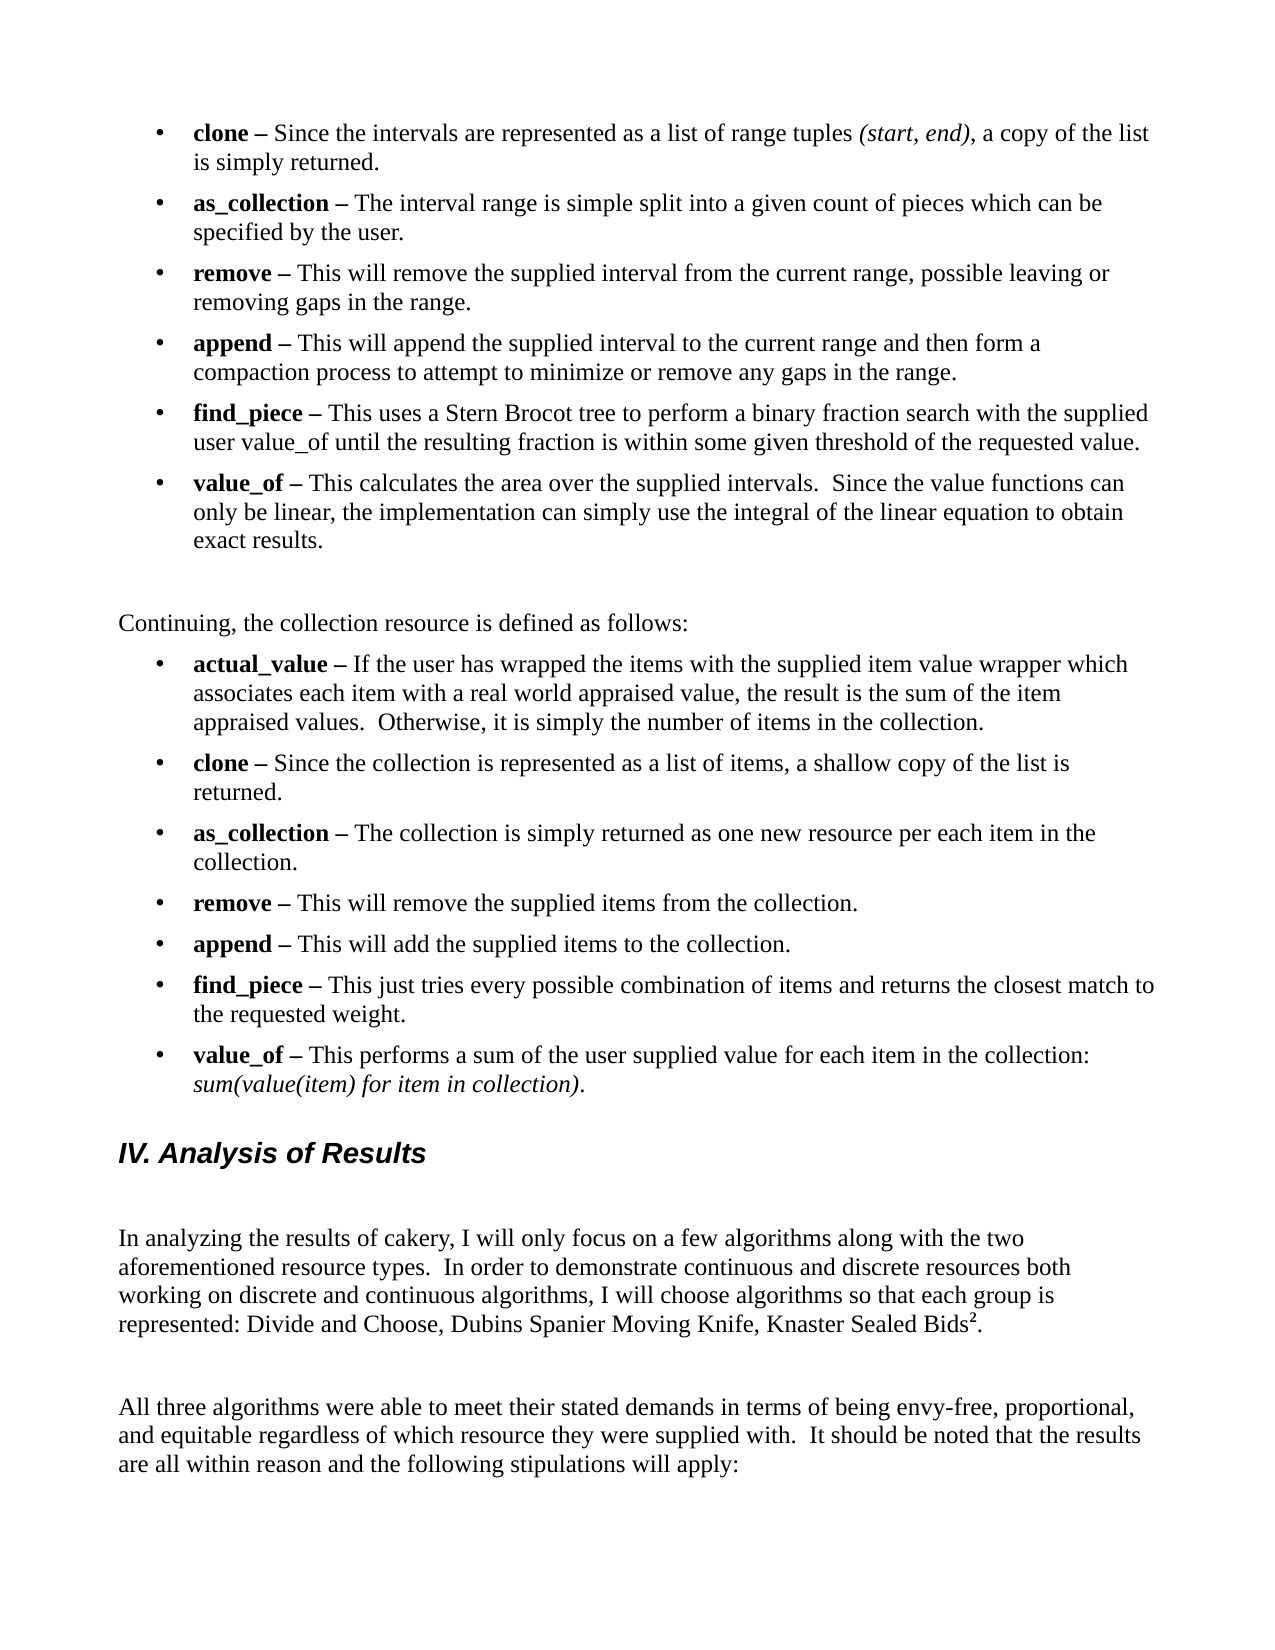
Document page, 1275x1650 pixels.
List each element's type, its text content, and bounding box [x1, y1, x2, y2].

list remove – This will remove the supplied items from the collection. [156, 888, 1157, 917]
list clone – Since the intervals are represented as a list of range tuples (start, end), a copy of the list is simply returned. [156, 118, 1157, 176]
list find_piece – This uses a Stern Brocot tree to perform a binary fraction search with the supplied user value_of until the resulting fraction is within some given threshold of the requested value. [156, 398, 1157, 456]
list value_of – This calculates the area over the supplied intervals. Since the value functions can only be linear, the implementation can simply use the integral of the linear equation to obtain exact results. [156, 468, 1157, 554]
text Continuing, the collection resource is defined as follows: [118, 608, 1157, 637]
list remove – This will remove the supplied interval from the current range, possible leaving or removing gaps in the range. [156, 258, 1157, 316]
list as_collection – The interval range is simple split into a given count of pieces which can be specified by the user. [156, 188, 1157, 246]
list append – This will append the supplied interval to the current range and then form a compaction process to attempt to minimize or remove any gaps in the range. [156, 328, 1157, 386]
subtitle IV. Analysis of Results [118, 1136, 1157, 1169]
text All three algorithms were able to meet their stated demands in terms of being envy-free, proportional, and equitable regardless of which resource they were supplied with. It should be noted that the results are all within reason and the following stipulations will apply: [118, 1392, 1157, 1478]
text In analyzing the results of cakery, I will only focus on a few algorithms along with the two aforementioned resource types. In order to demonstrate continuous and discrete resources both working on discrete and continuous algorithms, I will choose algorithms so that each group is represented: Divide and Choose, Dubins Spanier Moving Knife, Knaster Sealed Bids2. [118, 1223, 1157, 1338]
list append – This will add the supplied items to the collection. [156, 929, 1157, 958]
list value_of – This performs a sum of the user supplied value for each item in the collection: sum(value(item) for item in collection). [156, 1041, 1157, 1098]
list clone – Since the collection is represented as a list of items, a shallow copy of the list is returned. [156, 748, 1157, 806]
list actual_value – If the user has wrapped the items with the supplied item value wrapper which associates each item with a real world appraised value, the result is the sum of the item appraised values. Otherwise, it is simply the number of items in the collection. [156, 649, 1157, 736]
list as_collection – The collection is simply returned as one new resource per each item in the collection. [156, 818, 1157, 876]
list find_piece – This just tries every possible combination of items and returns the closest match to the requested weight. [156, 971, 1157, 1028]
